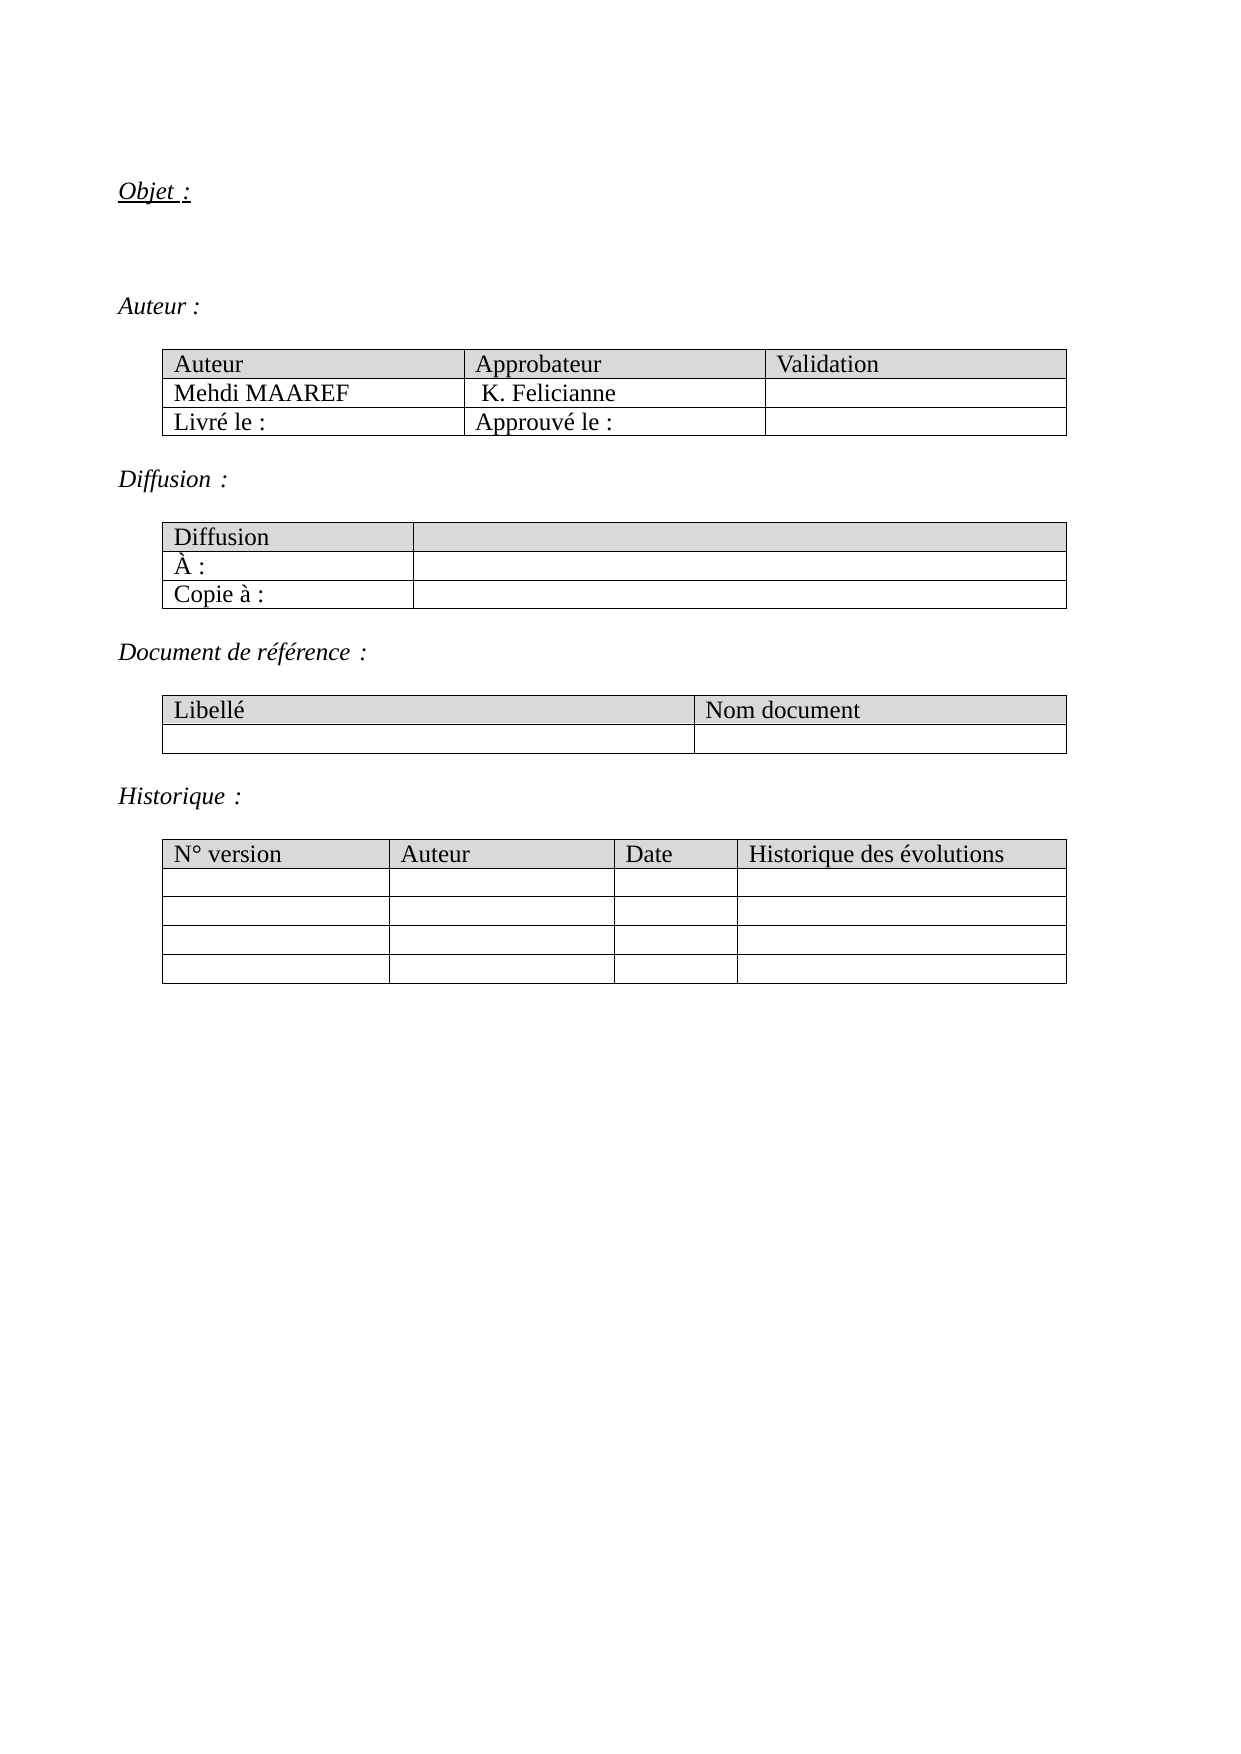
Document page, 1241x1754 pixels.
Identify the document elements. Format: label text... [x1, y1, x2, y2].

table_header Libellé [163, 696, 694, 723]
table_cell [615, 955, 737, 983]
table_cell [390, 955, 614, 983]
table_cell [414, 581, 1066, 608]
table_cell [738, 926, 1066, 954]
table_cell Mehdi MAAREF [163, 379, 464, 407]
table_cell K. Felicianne [465, 379, 765, 407]
text Document de référence : [118, 637, 1122, 666]
table_cell [163, 897, 389, 925]
table_cell [163, 955, 389, 983]
table_header Auteur [163, 350, 464, 378]
table_cell [766, 408, 1066, 435]
table_cell [390, 897, 614, 925]
table_cell Copie à : [163, 581, 413, 608]
table_cell [390, 869, 614, 896]
table_header Historique des évolutions [738, 840, 1066, 868]
text Objet : [118, 176, 1122, 205]
table_cell [615, 869, 737, 896]
table_header [414, 523, 1066, 551]
table_cell [615, 897, 737, 925]
table_header Nom document [695, 696, 1066, 723]
table_header Approbateur [465, 350, 765, 378]
table_header Validation [766, 350, 1066, 378]
table_cell [615, 926, 737, 954]
table_header Date [615, 840, 737, 868]
table_cell Approuvé le : [465, 408, 765, 435]
table_cell [738, 897, 1066, 925]
table_cell [163, 926, 389, 954]
table_cell [163, 725, 694, 752]
text Historique : [118, 781, 1122, 810]
table_cell [695, 725, 1066, 752]
text Auteur : [118, 291, 1122, 320]
table_header Diffusion [163, 523, 413, 551]
table_cell [414, 552, 1066, 579]
table_cell [766, 379, 1066, 407]
table_cell Livré le : [163, 408, 464, 435]
table_cell [738, 955, 1066, 983]
table_header Auteur [390, 840, 614, 868]
table_cell À : [163, 552, 413, 579]
table_header N° version [163, 840, 389, 868]
text Diffusion : [118, 464, 1122, 493]
table_cell [390, 926, 614, 954]
table_cell [738, 869, 1066, 896]
table_cell [163, 869, 389, 896]
